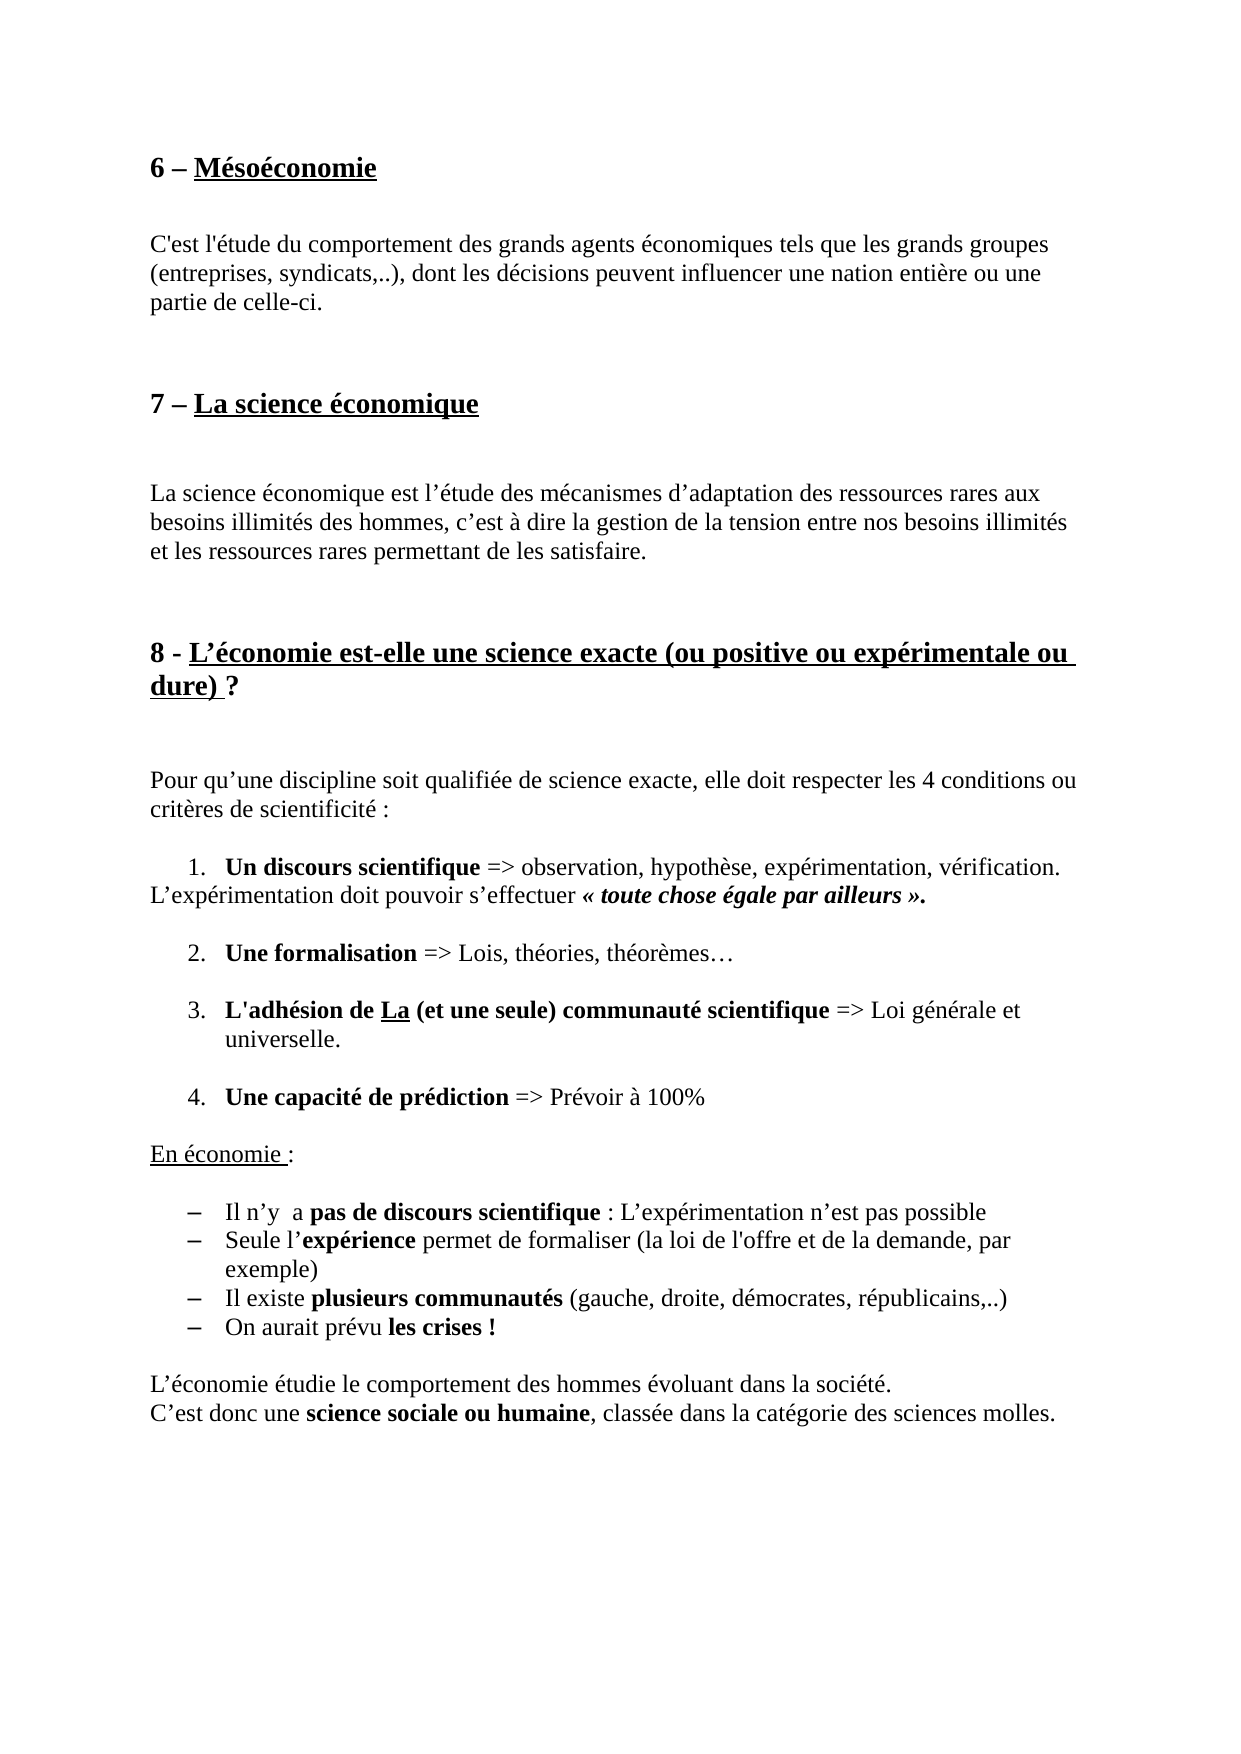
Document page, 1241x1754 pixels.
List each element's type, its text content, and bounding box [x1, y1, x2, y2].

text La science économique est l’étude des mécanismes d’adaptation des ressources rares aux besoins illimités des hommes, c’est à dire la gestion de la tension entre nos besoins illimités et les ressources rares permettant de les satisfaire. [150, 478, 1090, 564]
subtitle 7 – La science économique [150, 386, 1090, 420]
text Pour qu’une discipline soit qualifiée de science exacte, elle doit respecter les 4 conditions ou critères de scientificité : [150, 765, 1090, 823]
text L’économie étudie le comportement des hommes évoluant dans la société. [150, 1369, 1090, 1398]
list Il n’y a pas de discours scientifique : L’expérimentation n’est pas possible [187, 1197, 1090, 1225]
list Une formalisation => Lois, théories, théorèmes… [187, 938, 1090, 967]
text L’expérimentation doit pouvoir s’effectuer « toute chose égale par ailleurs ». [150, 880, 1090, 909]
list Un discours scientifique => observation, hypothèse, expérimentation, vérification. [187, 852, 1090, 880]
list Seule l’expérience permet de formaliser (la loi de l'offre et de la demande, par exemple) [187, 1225, 1090, 1283]
text 6 – Mésoéconomie [150, 150, 1090, 183]
list Une capacité de prédiction => Prévoir à 100% [187, 1082, 1090, 1110]
list L'adhésion de La (et une seule) communauté scientifique => Loi générale et universelle. [187, 995, 1090, 1053]
list On aurait prévu les crises ! [187, 1312, 1090, 1340]
text C’est donc une science sociale ou humaine, classée dans la catégorie des sciences molles. [150, 1398, 1090, 1427]
text C'est l'étude du comportement des grands agents économiques tels que les grands groupes (entreprises, syndicats,..), dont les décisions peuvent influencer une nation entière ou une partie de celle-ci. [150, 229, 1090, 316]
subtitle 8 - L’économie est-elle une science exacte (ou positive ou expérimentale ou dure) ? [150, 635, 1090, 702]
text En économie : [150, 1139, 1090, 1168]
list Il existe plusieurs communautés (gauche, droite, démocrates, républicains,..) [187, 1283, 1090, 1312]
